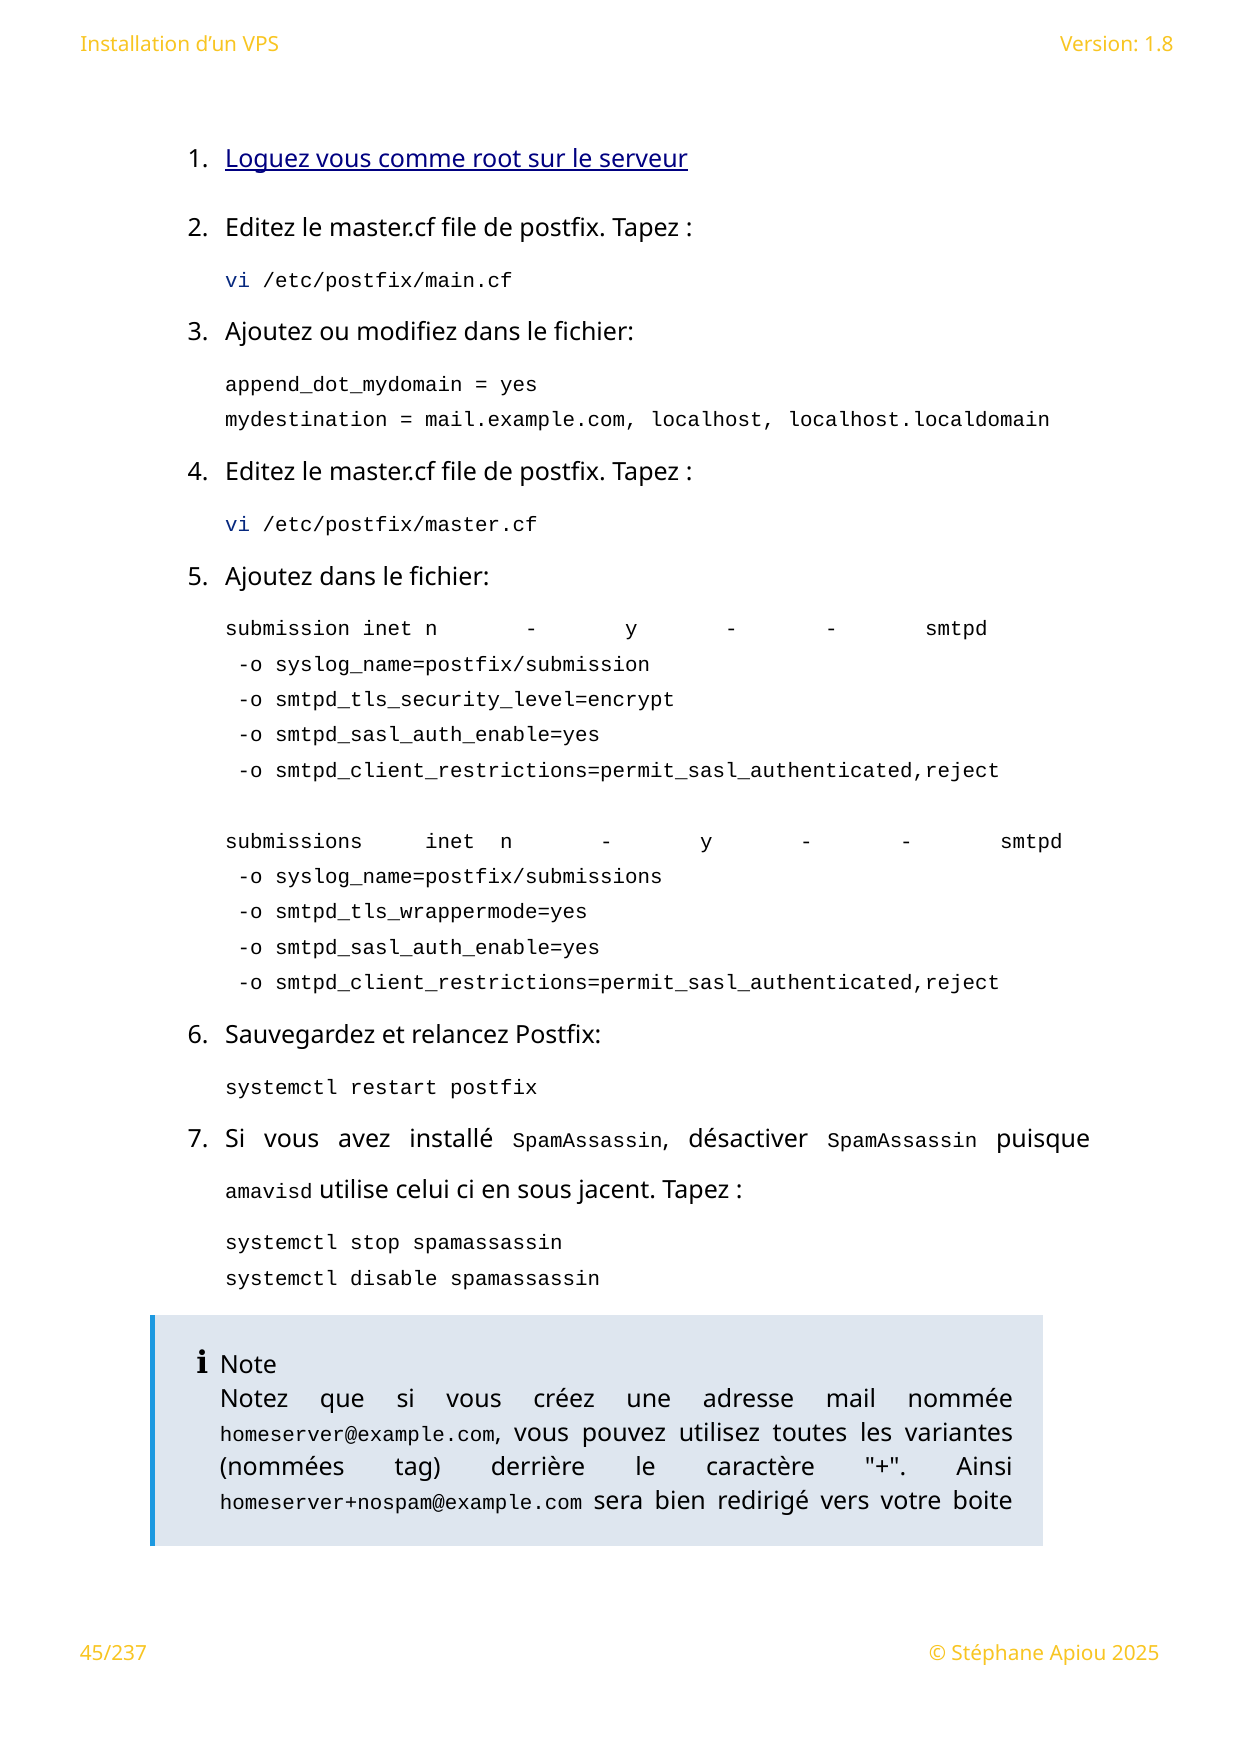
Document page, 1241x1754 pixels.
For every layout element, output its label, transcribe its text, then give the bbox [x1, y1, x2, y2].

list Note Notez que si vous créez une adresse mail nommée homeserver@example.com, vous pouvez utilisez toutes les variantes (nommées tag) derrière le caractère "+". Ainsi homeserver+nospam@example.com sera bien redirigé vers votre boite [155, 1315, 1043, 1546]
list -o smtpd_tls_security_level=encrypt [187, 689, 1090, 713]
list submission inet n - y - - smtpd [187, 618, 1090, 642]
list -o smtpd_client_restrictions=permit_sasl_authenticated,reject [187, 972, 1090, 996]
list -o smtpd_tls_wrappermode=yes [187, 902, 1090, 925]
list append_dot_mydomain = yes [187, 374, 1090, 398]
list Ajoutez ou modifiez dans le fichier: [187, 314, 1090, 348]
list submissions inet n - y - - smtpd [187, 831, 1090, 854]
list systemctl disable spamassassin [187, 1268, 1090, 1291]
list systemctl restart postfix [187, 1077, 1090, 1100]
list -o smtpd_sasl_auth_enable=yes [187, 724, 1090, 748]
list vi /etc/postfix/main.cf [187, 270, 1090, 293]
list Si vous avez installé SpamAssassin, désactiver SpamAssassin puisque amavisd utilise celui ci en sous jacent. Tapez : [187, 1121, 1090, 1206]
list Editez le master.cf file de postfix. Tapez : [187, 454, 1090, 488]
list Editez le master.cf file de postfix. Tapez : [187, 210, 1090, 244]
list Sauvegardez et relancez Postfix: [187, 1017, 1090, 1051]
list systemctl stop spamassassin [187, 1232, 1090, 1256]
list vi /etc/postfix/master.cf [187, 514, 1090, 537]
list mydestination = mail.example.com, localhost, localhost.localdomain [187, 409, 1090, 433]
list Loguez vous comme root sur le serveur [187, 141, 1090, 175]
list -o smtpd_sasl_auth_enable=yes [187, 937, 1090, 961]
list -o syslog_name=postfix/submission [187, 654, 1090, 677]
list Ajoutez dans le fichier: [187, 558, 1090, 592]
list -o smtpd_client_restrictions=permit_sasl_authenticated,reject [187, 760, 1090, 783]
list -o syslog_name=postfix/submissions [187, 866, 1090, 890]
